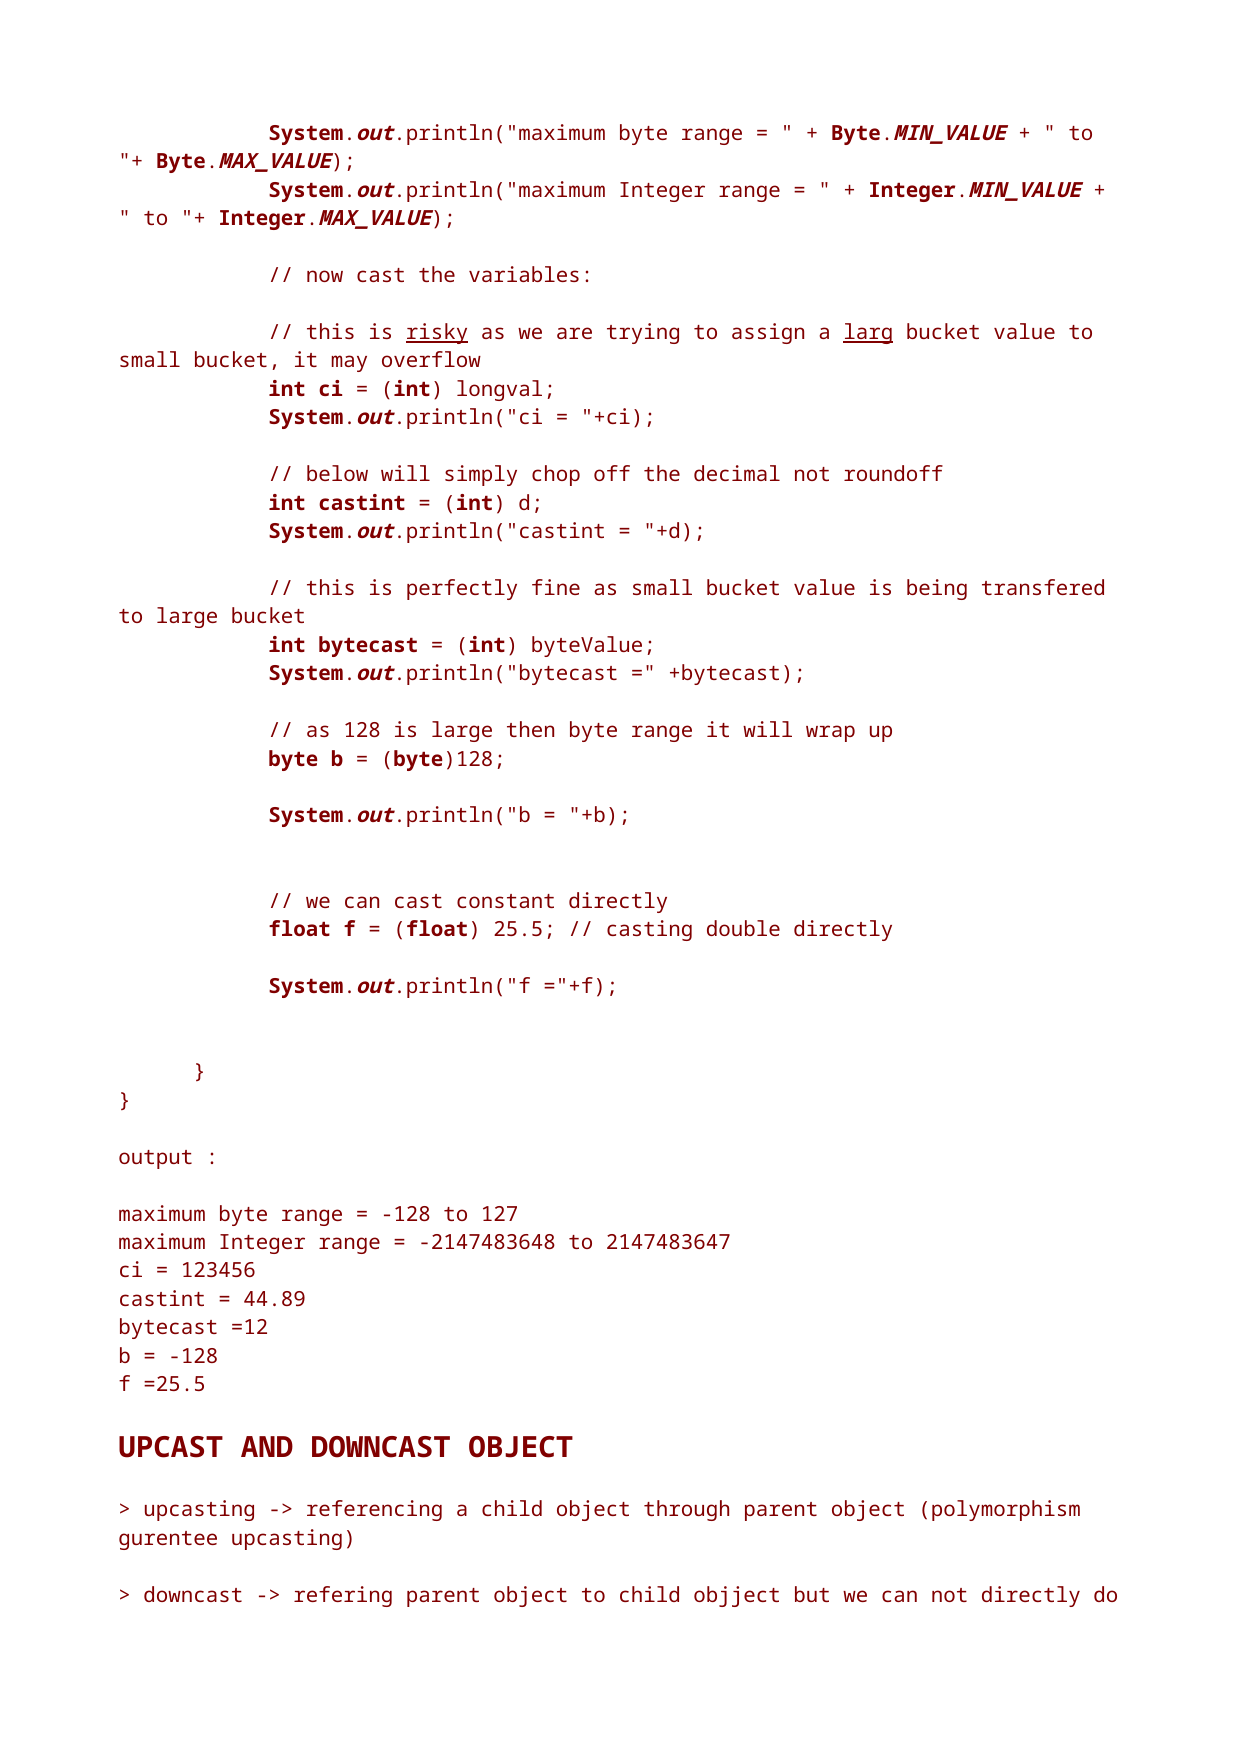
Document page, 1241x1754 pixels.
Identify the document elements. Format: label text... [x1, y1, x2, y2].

text System.out.println("castint = "+d); [118, 516, 1122, 545]
text // this is perfectly fine as small bucket value is being transfered to large bucket [118, 573, 1122, 630]
text float f = (float) 25.5; // casting double directly [118, 914, 1122, 943]
text // as 128 is large then byte range it will wrap up [118, 715, 1122, 744]
text UPCAST AND DOWNCAST OBJECT [118, 1426, 1122, 1466]
text castint = 44.89 [118, 1284, 1122, 1312]
text // this is risky as we are trying to assign a larg bucket value to small bucket, it may overflow [118, 317, 1122, 374]
text int castint = (int) d; [118, 488, 1122, 516]
text } [118, 1085, 1122, 1113]
text int ci = (int) longval; [118, 374, 1122, 402]
text } [118, 1057, 1122, 1085]
text System.out.println("ci = "+ci); [118, 402, 1122, 431]
text System.out.println("bytecast =" +bytecast); [118, 658, 1122, 687]
text b = -128 [118, 1341, 1122, 1369]
text // below will simply chop off the decimal not roundoff [118, 459, 1122, 488]
text byte b = (byte)128; [118, 744, 1122, 772]
text System.out.println("b = "+b); [118, 801, 1122, 829]
text maximum byte range = -128 to 127 [118, 1199, 1122, 1227]
text System.out.println("maximum Integer range = " + Integer.MIN_VALUE + " to "+ Integer.MAX_VALUE); [118, 175, 1122, 232]
text output : [118, 1142, 1122, 1170]
text maximum Integer range = -2147483648 to 2147483647 [118, 1227, 1122, 1256]
text int bytecast = (int) byteValue; [118, 630, 1122, 658]
text System.out.println("f ="+f); [118, 971, 1122, 1000]
text ci = 123456 [118, 1256, 1122, 1284]
text System.out.println("maximum byte range = " + Byte.MIN_VALUE + " to "+ Byte.MAX_VALUE); [118, 118, 1122, 175]
text // we can cast constant directly [118, 886, 1122, 914]
text > upcasting -> referencing a child object through parent object (polymorphism gurentee upcasting) [118, 1494, 1122, 1551]
text bytecast =12 [118, 1312, 1122, 1341]
text > downcast -> refering parent object to child objject but we can not directly do [118, 1580, 1122, 1608]
text f =25.5 [118, 1369, 1122, 1398]
text // now cast the variables: [118, 260, 1122, 289]
